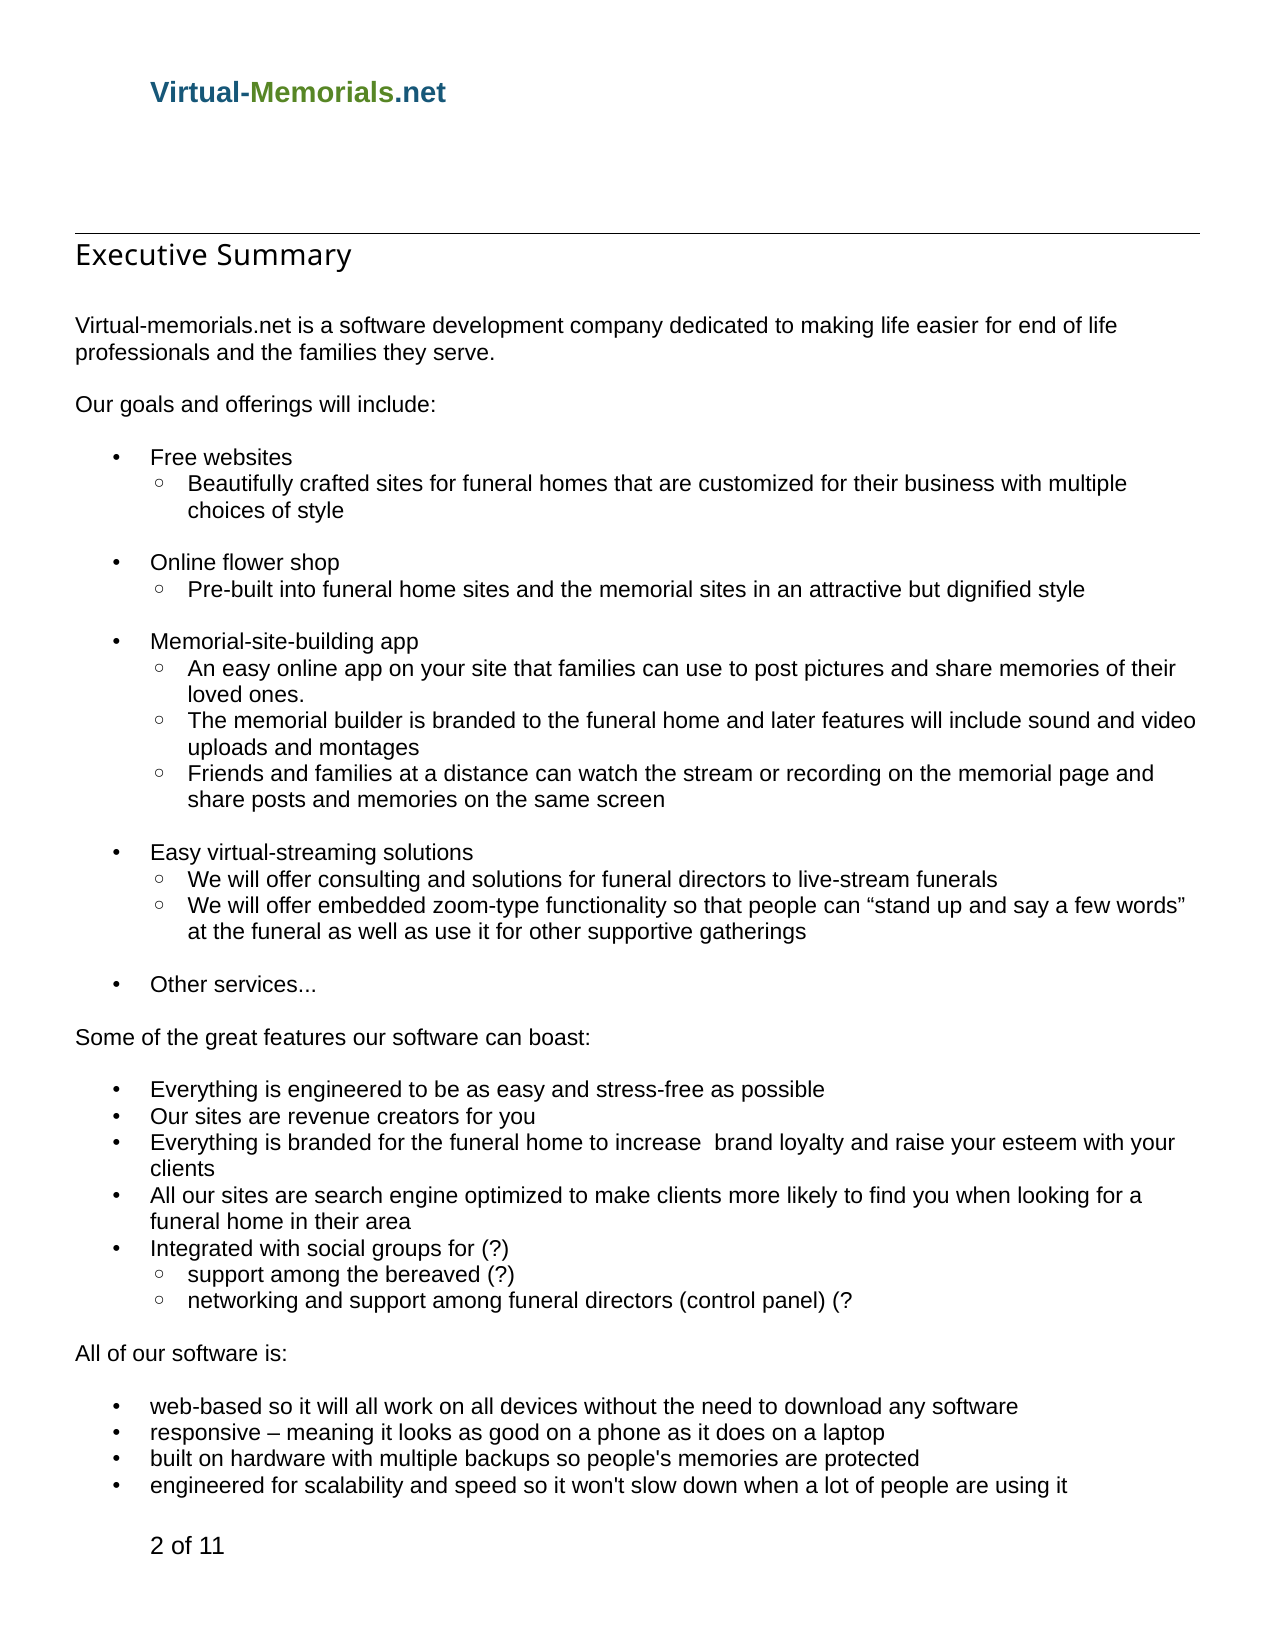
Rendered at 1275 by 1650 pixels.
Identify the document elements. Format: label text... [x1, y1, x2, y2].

text All of our software is: [75, 1340, 1200, 1366]
text Our goals and offerings will include: [75, 391, 1200, 417]
list networking and support among funeral directors (control panel) (? [150, 1287, 1200, 1313]
list An easy online app on your site that families can use to post pictures and share memories of their loved ones. [150, 655, 1200, 707]
list Integrated with social groups for (?) [112, 1234, 1200, 1261]
list web-based so it will all work on all devices without the need to download any software [112, 1393, 1200, 1419]
list Our sites are revenue creators for you [112, 1103, 1200, 1129]
list Free websites [112, 444, 1200, 470]
list Memorial-site-building app [112, 628, 1200, 655]
list Everything is branded for the funeral home to increase brand loyalty and raise your esteem with your clients [112, 1129, 1200, 1182]
list Other services... [112, 971, 1200, 997]
list Everything is engineered to be as easy and stress-free as possible [112, 1076, 1200, 1103]
list The memorial builder is branded to the funeral home and later features will include sound and video uploads and montages [150, 707, 1200, 760]
subtitle Executive Summary [75, 234, 1200, 274]
list support among the bereaved (?) [150, 1261, 1200, 1287]
list Friends and families at a distance can watch the stream or recording on the memorial page and share posts and memories on the same screen [150, 760, 1200, 813]
list Online flower shop [112, 549, 1200, 576]
list Pre-built into funeral home sites and the memorial sites in an attractive but dignified style [150, 576, 1200, 602]
text Virtual-memorials.net is a software development company dedicated to making life easier for end of life professionals and the families they serve. [75, 312, 1200, 365]
list Easy virtual-streaming solutions [112, 839, 1200, 866]
list We will offer embedded zoom-type functionality so that people can “stand up and say a few words” at the funeral as well as use it for other supportive gatherings [150, 892, 1200, 944]
list All our sites are search engine optimized to make clients more likely to find you when looking for a funeral home in their area [112, 1182, 1200, 1234]
list built on hardware with multiple backups so people's memories are protected [112, 1445, 1200, 1472]
list responsive – meaning it looks as good on a phone as it does on a laptop [112, 1419, 1200, 1445]
text Some of the great features our software can boast: [75, 1024, 1200, 1050]
list Beautifully crafted sites for funeral homes that are customized for their business with multiple choices of style [150, 470, 1200, 523]
list We will offer consulting and solutions for funeral directors to live-stream funerals [150, 866, 1200, 892]
list engineered for scalability and speed so it won't slow down when a lot of people are using it [112, 1472, 1200, 1498]
